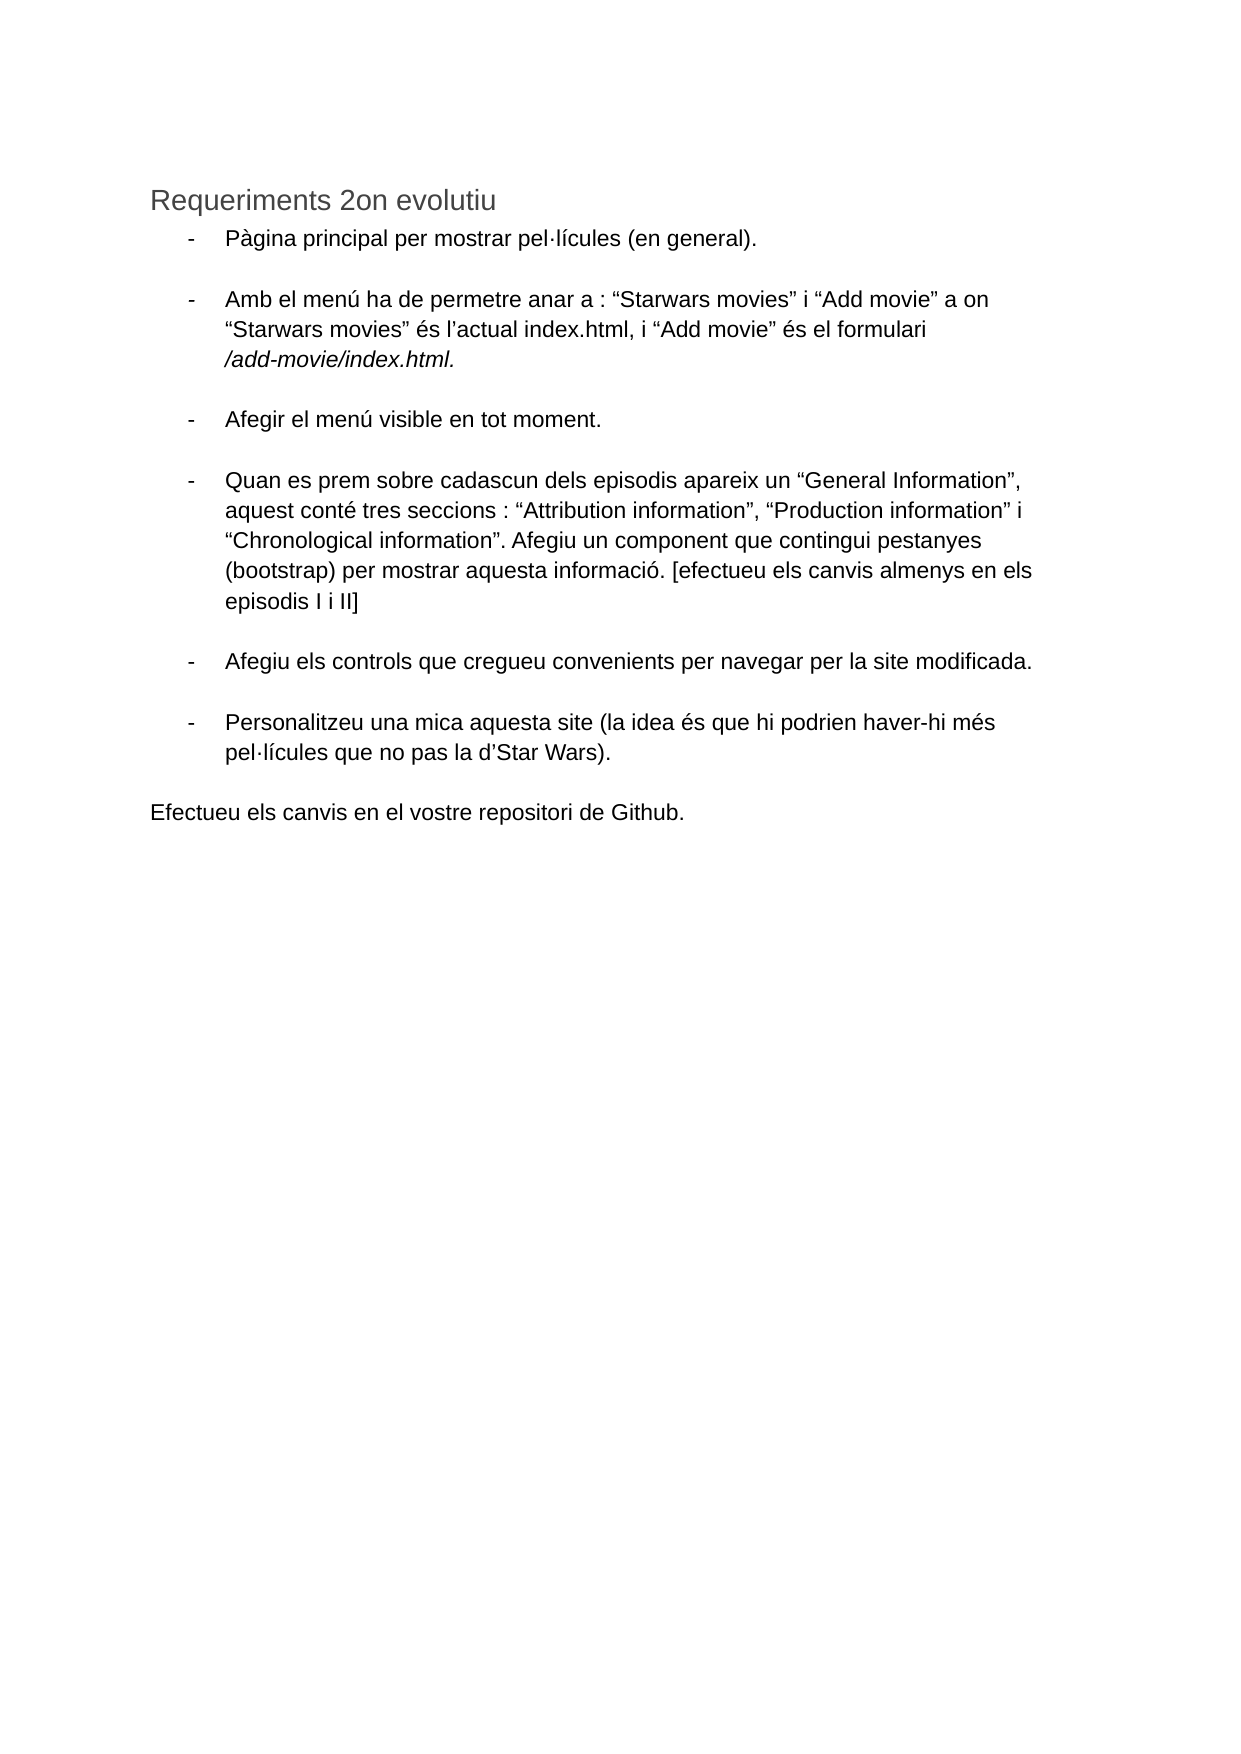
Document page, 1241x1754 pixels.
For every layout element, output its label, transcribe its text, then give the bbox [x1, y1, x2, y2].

list Pàgina principal per mostrar pel·lícules (en general). [187, 225, 1090, 252]
list Personalitzeu una mica aquesta site (la idea és que hi podrien haver-hi més pel·lícules que no pas la d’Star Wars). [187, 708, 1090, 765]
list Afegir el menú visible en tot moment. [187, 406, 1090, 433]
list Quan es prem sobre cadascun dels episodis apareix un “General Information”, aquest conté tres seccions : “Attribution information”, “Production information” i “Chronological information”. Afegiu un component que contingui pestanyes (bootstrap) per mostrar aquesta informació. [efectueu els canvis almenys en els episodis I i II] [187, 467, 1090, 614]
list Amb el menú ha de permetre anar a : “Starwars movies” i “Add movie” a on “Starwars movies” és l’actual index.html, i “Add movie” és el formulari /add-movie/index.html. [187, 286, 1090, 372]
list Afegiu els controls que cregueu convenients per navegar per la site modificada. [187, 648, 1090, 674]
subtitle Requeriments 2on evolutiu [150, 183, 1090, 217]
text Efectueu els canvis en el vostre repositori de Github. [150, 799, 1090, 826]
